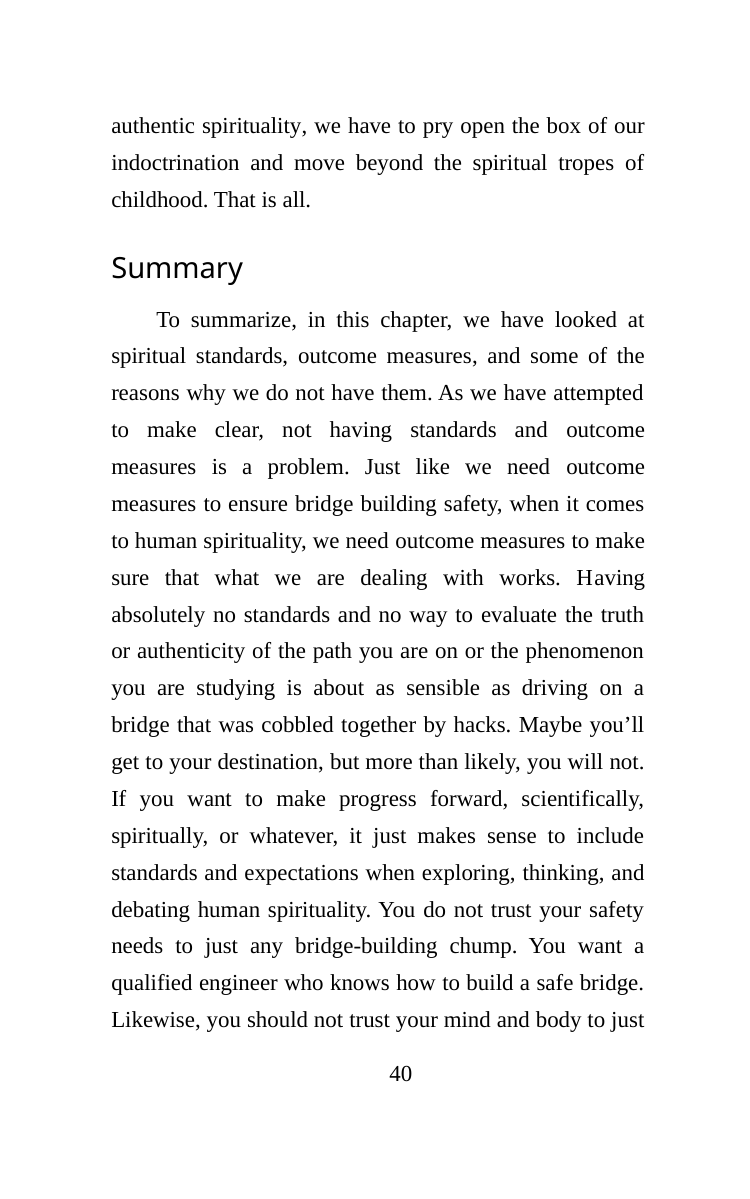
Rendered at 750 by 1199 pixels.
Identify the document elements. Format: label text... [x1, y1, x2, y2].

subtitle Summary [111, 247, 645, 287]
text authentic spirituality, we have to pry open the box of our indoctrination and move beyond the spiritual tropes of childhood. That is all. [111, 112, 645, 213]
text To summarize, in this chapter, we have looked at spiritual standards, outcome measures, and some of the reasons why we do not have them. As we have attempted to make clear, not having standards and outcome measures is a problem. Just like we need outcome measures to ensure bridge building safety, when it comes to human spirituality, we need outcome measures to make sure that what we are dealing with works. Having absolutely no standards and no way to evaluate the truth or authenticity of the path you are on or the phenomenon you are studying is about as sensible as driving on a bridge that was cobbled together by hacks. Maybe you’ll get to your destination, but more than likely, you will not. If you want to make progress forward, scientifically, spiritually, or whatever, it just makes sense to include standards and expectations when exploring, thinking, and debating human spirituality. You do not trust your safety needs to just any bridge-building chump. You want a qualified engineer who knows how to build a safe bridge. Likewise, you should not trust your mind and body to just [111, 306, 645, 1033]
